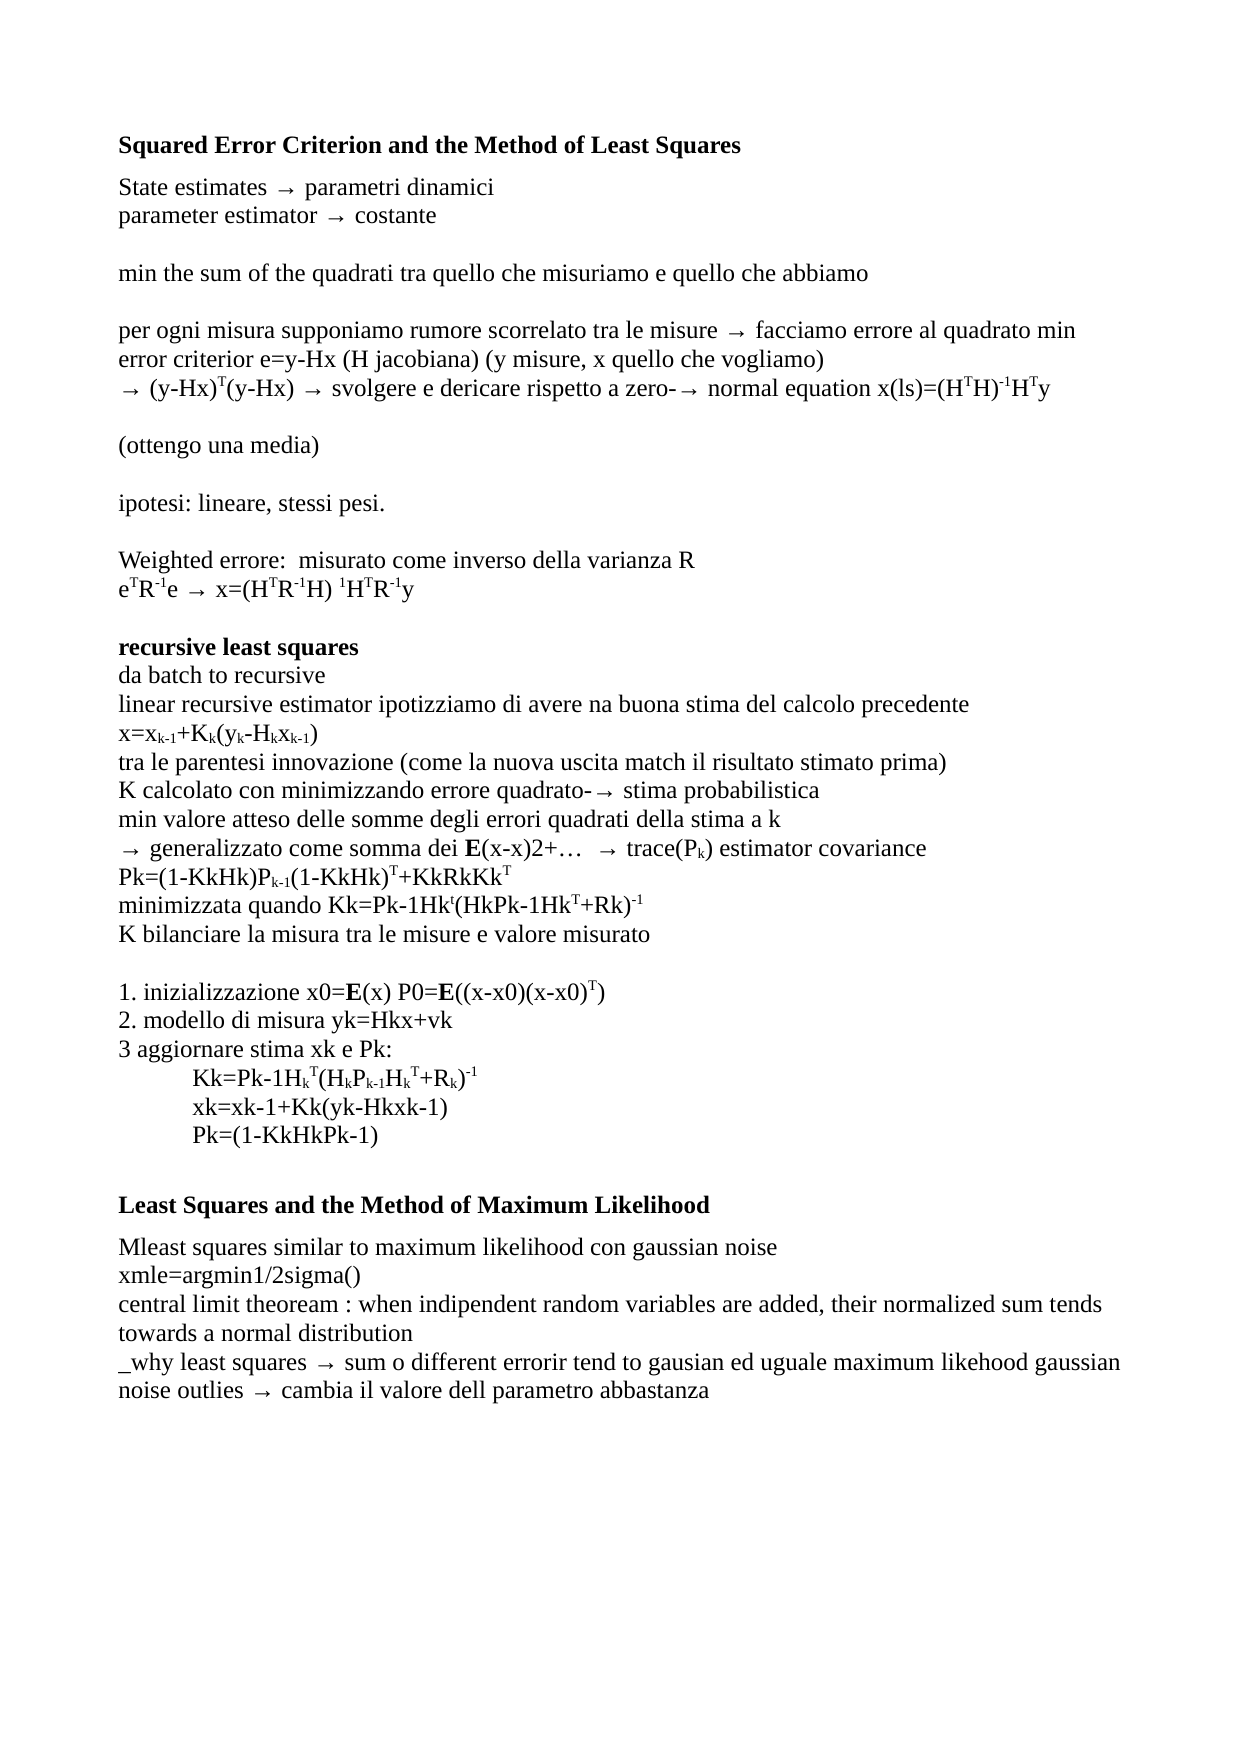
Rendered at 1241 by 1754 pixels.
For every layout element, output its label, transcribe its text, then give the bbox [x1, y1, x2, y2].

text 2. modello di misura yk=Hkx+vk [118, 1006, 1122, 1034]
text min the sum of the quadrati tra quello che misuriamo e quello che abbiamo [118, 258, 1122, 287]
text minimizzata quando Kk=Pk-1Hkt(HkPk-1HkT+Rk)-1 [118, 891, 1122, 919]
subtitle Squared Error Criterion and the Method of Least Squares [118, 131, 1122, 159]
text Pk=(1-KkHk)Pk-1(1-KkHk)T+KkRkKkT [118, 862, 1122, 891]
text _why least squares → sum o different errorir tend to gausian ed uguale maximum likehood gaussian noise outlies → cambia il valore dell parametro abbastanza [118, 1347, 1122, 1404]
text K bilanciare la misura tra le misure e valore misurato [118, 919, 1122, 948]
text xmle=argmin1/2sigma() [118, 1261, 1122, 1289]
text Kk=Pk-1HkT(HkPk-1HkT+Rk)-1 [118, 1063, 1122, 1092]
text → (y-Hx)T(y-Hx) → svolgere e dericare rispetto a zero-→ normal equation x(ls)=(HTH)-1HTy [118, 373, 1122, 402]
text linear recursive estimator ipotizziamo di avere na buona stima del calcolo precedente [118, 689, 1122, 718]
subtitle Least Squares and the Method of Maximum Likelihood [118, 1191, 1122, 1219]
text 3 aggiornare stima xk e Pk: [118, 1034, 1122, 1063]
text central limit theoream : when indipendent random variables are added, their normalized sum tends towards a normal distribution [118, 1289, 1122, 1347]
text xk=xk-1+Kk(yk-Hkxk-1) [118, 1092, 1122, 1121]
text Pk=(1-KkHkPk-1) [118, 1121, 1122, 1149]
text Weighted errore: misurato come inverso della varianza R [118, 546, 1122, 574]
text tra le parentesi innovazione (come la nuova uscita match il risultato stimato prima) [118, 747, 1122, 776]
text eTR-1e → x=(HTR-1H) 1HTR-1y [118, 574, 1122, 603]
text x=xk-1+Kk(yk-Hkxk-1) [118, 718, 1122, 747]
text → generalizzato come somma dei E(x-x)2+… → trace(Pk) estimator covariance [118, 833, 1122, 862]
text Mleast squares similar to maximum likelihood con gaussian noise [118, 1232, 1122, 1261]
text State estimates → parametri dinamici parameter estimator → costante [118, 172, 1122, 229]
text K calcolato con minimizzando errore quadrato-→ stima probabilistica [118, 776, 1122, 804]
text da batch to recursive [118, 661, 1122, 689]
text min valore atteso delle somme degli errori quadrati della stima a k [118, 804, 1122, 833]
text ipotesi: lineare, stessi pesi. [118, 488, 1122, 517]
text per ogni misura supponiamo rumore scorrelato tra le misure → facciamo errore al quadrato min error criterior e=y-Hx (H jacobiana) (y misure, x quello che vogliamo) [118, 316, 1122, 373]
text 1. inizializzazione x0=E(x) P0=E((x-x0)(x-x0)T) [118, 977, 1122, 1006]
text recursive least squares [118, 632, 1122, 661]
text (ottengo una media) [118, 431, 1122, 459]
